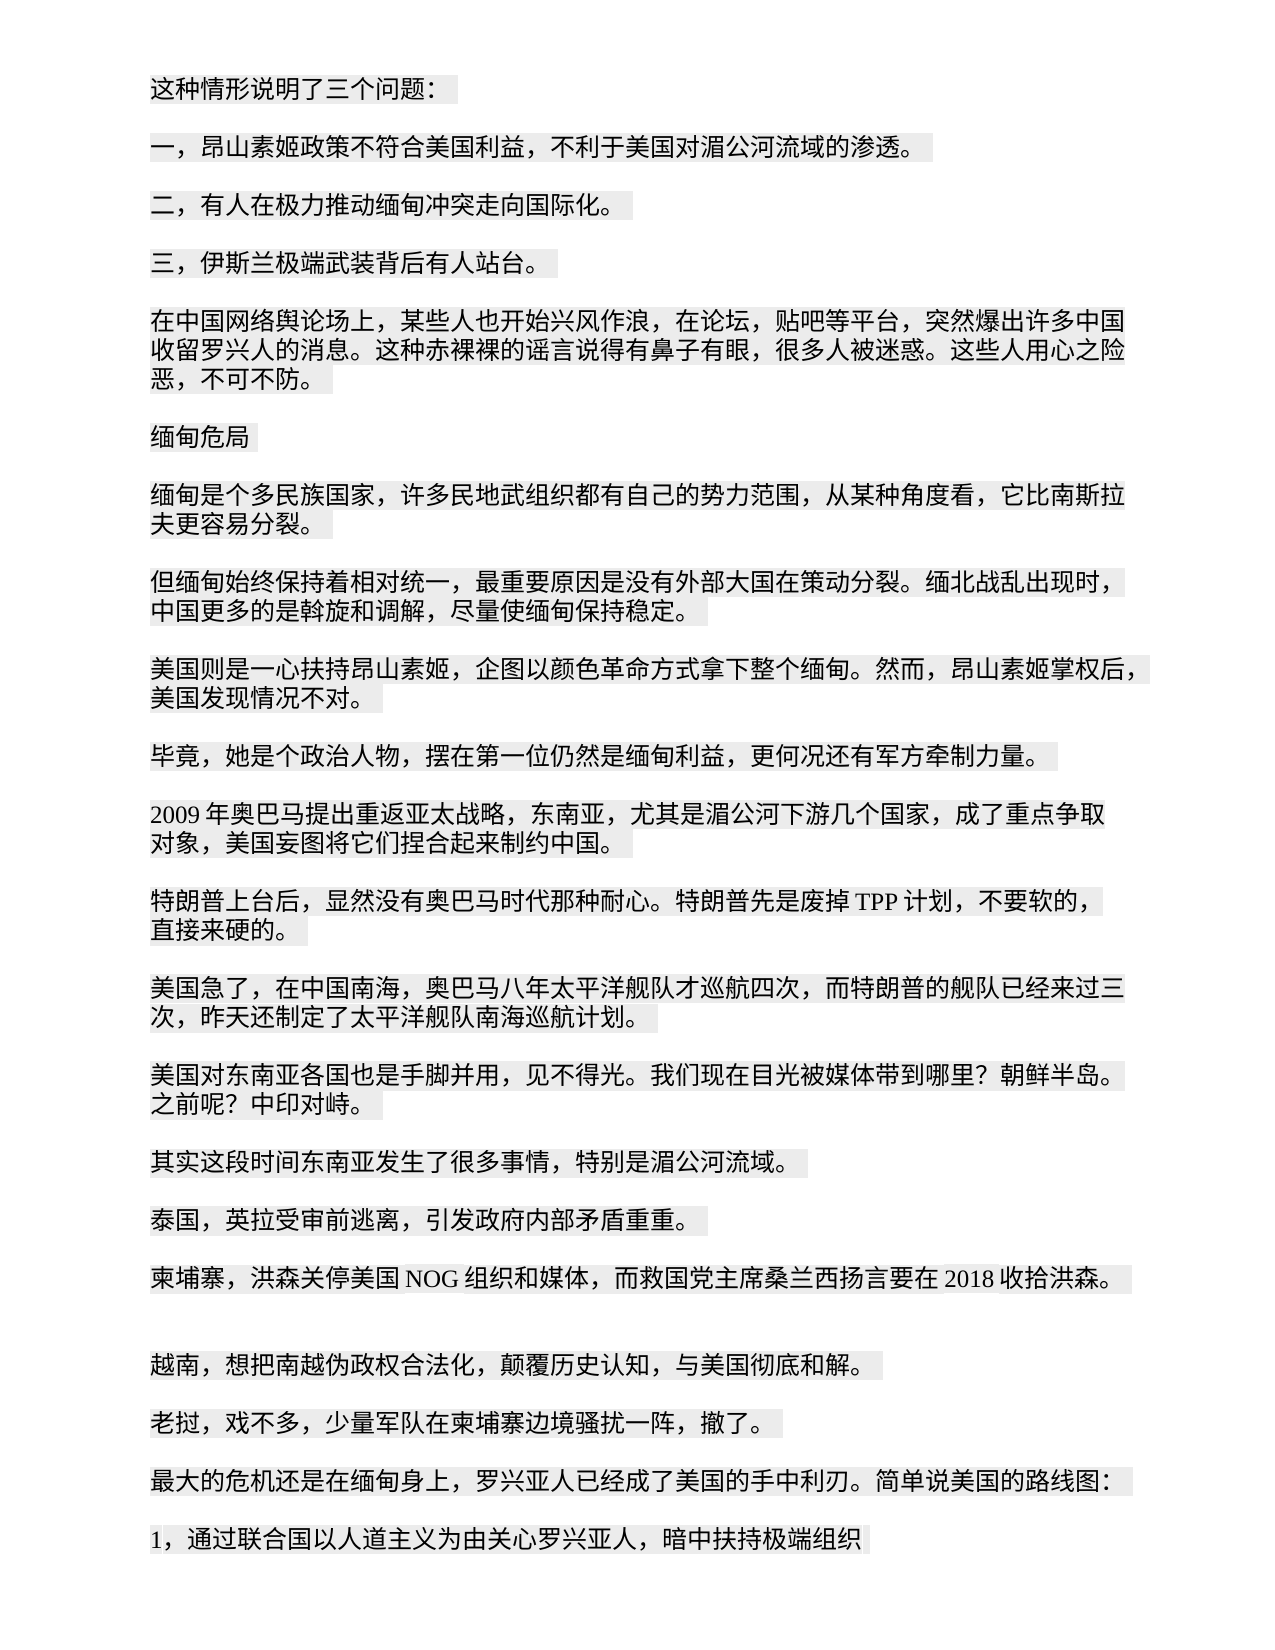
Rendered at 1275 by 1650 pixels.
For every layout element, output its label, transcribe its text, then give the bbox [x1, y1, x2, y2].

text 這個視頻的內容，應該源自後沙(微信公眾號：後沙)的文章。下面全文貼出來，有興趣的可以看看。 _________________ 缅甸会成为另一个南斯拉夫吗？罗兴亚人问题升级 缅甸军警与罗亚兴人武装组织的冲突，再次激化，8月25日早晨，信奉伊斯兰教的罗辛亚人武装袭击缅甸若开邦24座军警检查站，打死12名缅军士兵。缅军组织反击消灭了59名袭击者，冲突仍在继续。 罗辛亚族人与信奉佛教的缅甸人之间的冲突已有超过百年历史，需要智慧和耐心来解决。 被人们寄于厚望的昂山素姬掌权后，冲突非但没有消除，反而进一步激化。连昂山素姬也被国际“人权”组织指责，说缅甸政府对罗兴亚人进行了“屠杀”。 这种情形说明了三个问题： 一，昂山素姬政策不符合美国利益，不利于美国对湄公河流域的渗透。 二，有人在极力推动缅甸冲突走向国际化。 三，伊斯兰极端武装背后有人站台。 在中国网络舆论场上，某些人也开始兴风作浪，在论坛，贴吧等平台，突然爆出许多中国收留罗兴人的消息。这种赤裸裸的谣言说得有鼻子有眼，很多人被迷惑。这些人用心之险恶，不可不防。 缅甸危局 缅甸是个多民族国家，许多民地武组织都有自己的势力范围，从某种角度看，它比南斯拉夫更容易分裂。 但缅甸始终保持着相对统一，最重要原因是没有外部大国在策动分裂。缅北战乱出现时，中国更多的是斡旋和调解，尽量使缅甸保持稳定。 美国则是一心扶持昂山素姬，企图以颜色革命方式拿下整个缅甸。然而，昂山素姬掌权后，美国发现情况不对。 毕竟，她是个政治人物，摆在第一位仍然是缅甸利益，更何况还有军方牵制力量。 2009年奥巴马提出重返亚太战略，东南亚，尤其是湄公河下游几个国家，成了重点争取对象，美国妄图将它们捏合起来制约中国。 特朗普上台后，显然没有奥巴马时代那种耐心。特朗普先是废掉TPP计划，不要软的，直接来硬的。 美国急了，在中国南海，奥巴马八年太平洋舰队才巡航四次，而特朗普的舰队已经来过三次，昨天还制定了太平洋舰队南海巡航计划。 美国对东南亚各国也是手脚并用，见不得光。我们现在目光被媒体带到哪里？朝鲜半岛。之前呢？中印对峙。 其实这段时间东南亚发生了很多事情，特别是湄公河流域。 泰国，英拉受审前逃离，引发政府内部矛盾重重。 柬埔寨，洪森关停美国NOG组织和媒体，而救国党主席桑兰西扬言要在2018收拾洪森。 越南，想把南越伪政权合法化，颠覆历史认知，与美国彻底和解。 老挝，戏不多，少量军队在柬埔寨边境骚扰一阵，撤了。 最大的危机还是在缅甸身上，罗兴亚人已经成了美国的手中利刃。简单说美国的路线图： 1，通过联合国以人道主义为由关心罗兴亚人，暗中扶持极端组织 2，在舆论上渲染罗兴亚人的悲惨境地，引起全世界同情。 3，操纵罗兴亚人制造袭击事件，引缅甸军方镇压，再攻击缅甸军方。 4，不顾昂山素姬反对，将冲突国际化，寻找介入理由。 5，冲突演变成内战，西方军队介入或经济制裁缅甸。 6，当僵局形成后， 将若开邦独立出来。 说白了就是科索沃的套路。这个路线图如果完成，缅甸得死多少人？美国根本不会在乎。 西方媒体口中，在他们精心过滤的照片中，罗兴亚人只是一群手持冷兵器的可怜的反抗者，事实上若开邦罗兴亚人已经有了武装--若开罗兴亚拯救军（ARSA）。 缅甸政府在25日宣布ARSA为恐怖组织，在追击时，发现了很多遗留的压缩饼干，都是联合国的援助物资，这线索缅甸还在追查。 印度和孟加拉国穆斯林移入佛国缅甸的历史成因，限于篇幅，就不说了。总之，英国这根搅屎棍功不可没。 缅甸军政府也好，“民主”政府也罢，都在用自己的方式处理罗兴亚人问题，这是缅甸的内政，谁也无权干涉。但是美国急了，“人权”大棒又举了起来。 去年10月9日，罗兴亚人用“冷兵器”袭击缅甸军警，造成9名边防军死亡，抢去一批枪支弹药，缅军追杀了一个月。 最早的一起重大冲突发生在2012年5月28日，三名罗兴亚人轮暴了一名缅甸女子，并将她杀死，引发双方大规模骚乱。 大家可以看出，缅甸罗兴亚人问题是一步步走向质变的，最早是民众间的民族冲突，到今年，已经成了反政府武装与政府军交火。 上面说的1.2.3，美国已经顺利实现，目前问题卡在第4步。 推动国际化 2016年10月冷兵器反抗后，西方媒体就在舆论上进行引导，他们声称：大约3万名罗兴亚穆斯林被迫逃离家园。人权组织称缅甸政府军在若开邦的行动是“对罗兴亚人的种族灭绝”。 舆论炒了几个月后，美国就躲在幕后开始着手将问题国际化，由英国出面。 今年3月18日，联合国安理会根据英国倡议讨论缅甸局势。英国代表马修·里克罗夫特称提出谴责缅甸政府议案（对媒体声明稿），被中国和俄罗斯联手否决，中国认为“人权”问题不应当带入安理会讨论。 美英计划失败后，又开始造谣说中俄在庇护缅甸强权，不顾罗兴亚人悲惨处境。这时，昂山素姬已经受到美国警告。 安理会上搞不成，联合国就自己调查针对罗兴亚人的强奸，虐杀罪行。缅甸政府否认所有种族清洗指控。 6月份， 缅甸政府公开拒绝联合国人权理事会罗兴亚人问题特别使团入境并视察若开邦，以“查明”对罗兴亚人种族清洗事实。 美国操纵人权NGO机构督促昂山素姬，要重视缅甸境内穆斯林诉求。昂山素姬仍然保持着军政府时期的立场，否认缅甸境内罗兴亚人是一个民族，认为他们只是难民营中的孟加拉穆斯林移民。 可笑的是中国有自媒体反而在问“昂山素姬上台后，为什么罗兴亚人处境没有改善？”键盘敲敲是很轻松。 缅甸政府无法解决这个难题。如果给这两百多万罗兴亚人发身份证，将他们变成缅甸公民，便于管理。 那么再来一百多万，再来两百多万，缅甸怎么办？就算只接收目前罗兴亚难民，不出十年，若开邦人口结构肯定会失衡，就跟科索沃一样。 送回孟加拉国？也不可能，孟加拉国不收。穷呀！ 要解决这个难题，必须先让南亚地区安定发展，摆脱贫困，普及教育，谁能帮助他们实现这个梦想？美国吗？杀人放火金腰带，不可能的。 美国追求的是问题国际化，让它能插手进来。 7月11日，美国又策动一波攻势，美国常驻联合国代表黑莉称：“重要的是，缅甸政府应允许这一旨在查明事实的使团开展工作。”她补充称，国际社会应呼吁缅甸政府与联合国使团合作。 8月25日ARSA就相当配合的出手了，爆发新的暴力冲突后，孟加拉国当局禁止罗兴亚人入境，但还是有一万多人逃入了孟加拉国。 无论是佛教徒，还是穆斯林平民，他们绝大多数是无辜的。但有人千方百计要种下仇恨的种子，来实现自己战略目标。 当美国牢牢占据“人权”高度，控制全球话语权的时候，只要ARSA加把劲，缅甸问题国际化是早晚的事。明年搞不好就有万人坑，化学武器，儿童惨状照片，套路和配方我们都很熟悉。 中国东盟与缅甸 罗兴亚人问题被美国一再推动，已经破坏到东盟的团结，印尼，马来西来都是穆斯林为主的国家。 印尼极端分子跟国际人权组织居然尿到一个壶里，一直在抗议缅甸，甚至企图用爆炸物袭击缅甸驻雅加达大使馆，导致昂山素不得不取消了对雅加达的访问。 马来西亚总理纳吉布也对缅甸发表措词严厉的讲话，文莱也跟着叫。菲律宾老杜现在被国内极端组织也搞得焦头烂额。 东盟不团结，只能有利于极端宗教组织进一步坐大，这十几年来，世界上最大的一个谜团就是：到底是谁在背后扶持ISIS？ 世俗化的伊斯兰国家，如伊拉克，利比亚，叙利亚一个个被打得满地找牙，而黑衣兵团则日益泛滥。 罗兴亚人居然能出现武装组织，灯塔国可没少出力。 中国处境挺尴尬的，当大马和印尼与缅甸关系进一步恶化，我们在安理会是不是要继续否决美英的提议？否决，可能会得罪三个国家，印尼，大马，孟加拉国，不否决，问题顺利国际化，美国就可以实施第5步，第6步。 最后还说一个事关中国直接利益的问题，我们跟缅甸在谈实兑港建设问题，国际媒体认为中国要把它建设成军港。 而且实兑以南两百海里就是皎漂港，中缅油气管道起点就位于皎漂经济特区的马德岛。中缅铁路的终点就位于皎漂经济特区。 看地图也知道，若开邦在缅西，远离中国边境，罗兴亚人要逃也只能逃入孟加拉和印度。 这两个港口都位于若开邦，实兑还是首府，阿三也在争这个港。 现在罗兴亚人闹得这么凶，不是偶然的，如果若开邦变成战区，正义天使美国兵可就堂而皇之的来维稳了。司马昭之心，路人皆知。 中国人民不信邪，我们是为了这个世界的繁荣发展在努力，从来不是为了四处掠夺资源和奴役他人。 某些国家和狗狗们，无论你们在舆论场如何造谣生事，迷惑众生。请记得，若开邦不是科索沃，缅甸也不是南斯拉夫，中国更有自己的智慧和实力。 [150, 75, 1125, 1554]
